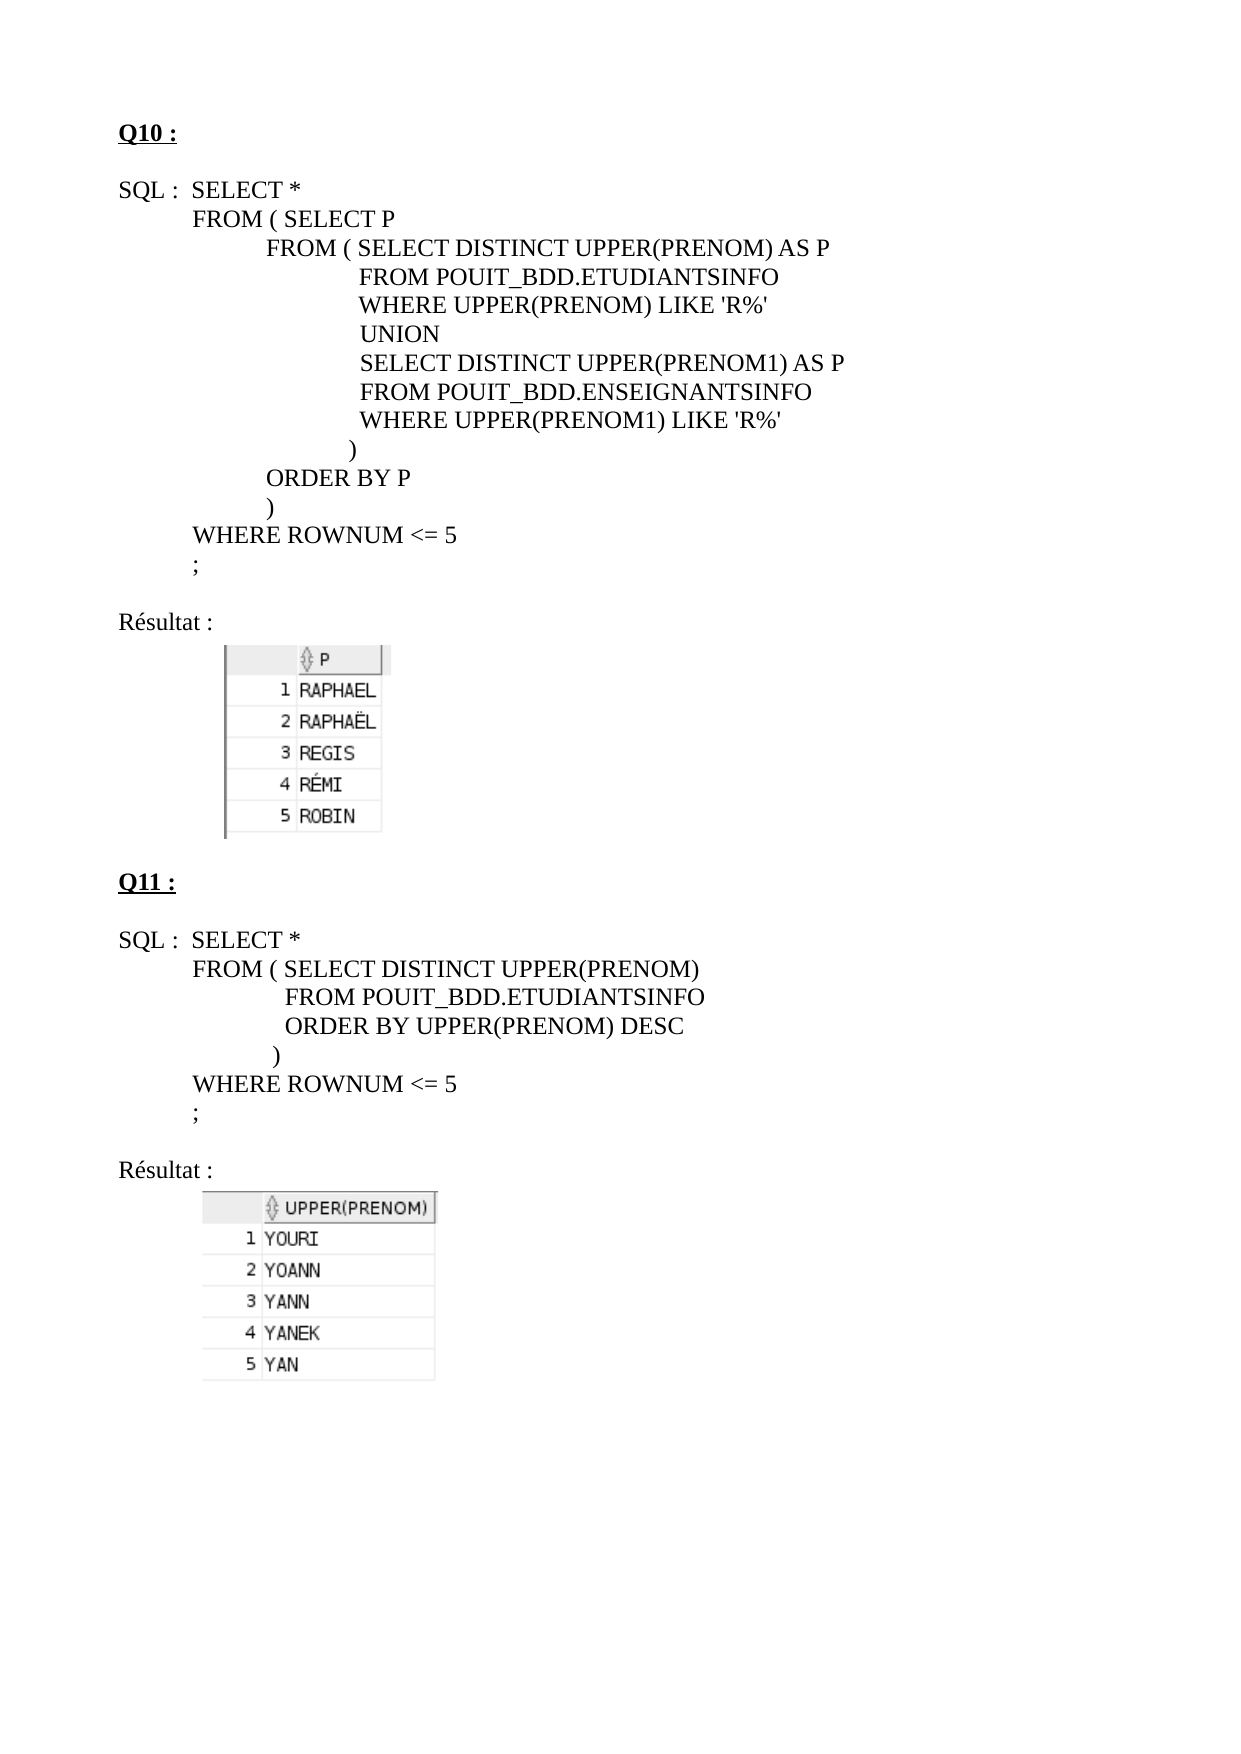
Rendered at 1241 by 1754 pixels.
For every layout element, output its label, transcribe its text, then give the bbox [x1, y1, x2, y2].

text FROM ( SELECT P [118, 204, 1122, 233]
text Résultat : [118, 1155, 1122, 1184]
text SQL : SELECT * [118, 176, 1122, 204]
text WHERE UPPER(PRENOM1) LIKE 'R%' [118, 406, 1122, 434]
text FROM POUIT_BDD.ENSEIGNANTSINFO [118, 377, 1122, 406]
text SELECT DISTINCT UPPER(PRENOM1) AS P [118, 348, 1122, 377]
picture [224, 645, 392, 839]
text ORDER BY P [118, 463, 1122, 492]
text ; [118, 549, 1122, 578]
text FROM ( SELECT DISTINCT UPPER(PRENOM) [118, 954, 1122, 982]
text FROM POUIT_BDD.ETUDIANTSINFO [118, 262, 1122, 291]
text WHERE ROWNUM <= 5 [118, 1069, 1122, 1097]
text Résultat : [118, 607, 1122, 636]
text WHERE ROWNUM <= 5 [118, 521, 1122, 549]
text Q10 : [118, 118, 1122, 147]
text WHERE UPPER(PRENOM) LIKE 'R%' [118, 291, 1122, 319]
text ; [118, 1097, 1122, 1126]
text Q11 : [118, 867, 1122, 896]
text UNION [118, 319, 1122, 348]
text SQL : SELECT * [118, 925, 1122, 954]
text FROM ( SELECT DISTINCT UPPER(PRENOM) AS P [118, 233, 1122, 262]
picture [202, 1191, 439, 1400]
text ) [118, 1040, 1122, 1069]
text FROM POUIT_BDD.ETUDIANTSINFO [118, 982, 1122, 1011]
text ORDER BY UPPER(PRENOM) DESC [118, 1011, 1122, 1040]
text ) [118, 434, 1122, 463]
text ) [118, 492, 1122, 521]
